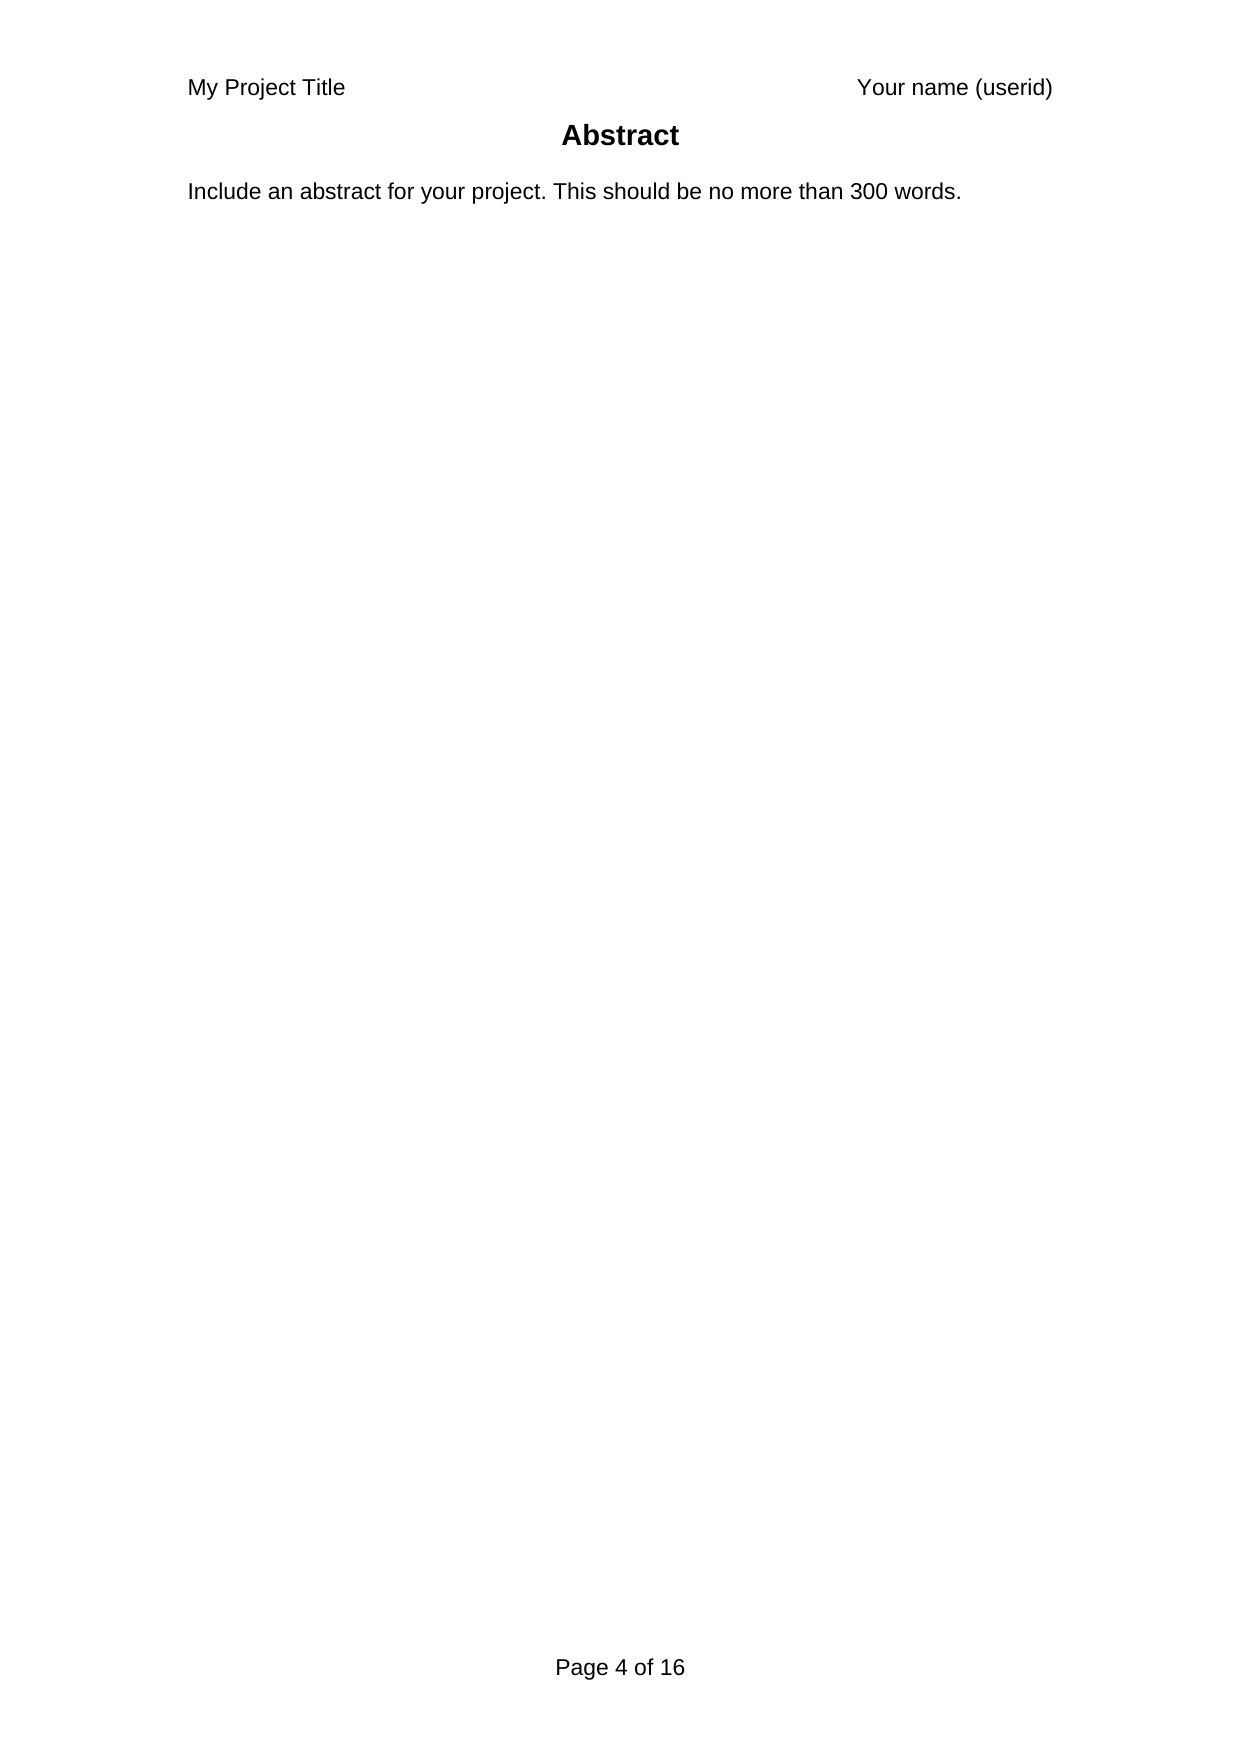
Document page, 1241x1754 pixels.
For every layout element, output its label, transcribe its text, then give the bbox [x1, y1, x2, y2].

text Include an abstract for your project. This should be no more than 300 words. [187, 178, 1053, 204]
text Abstract [187, 118, 1053, 152]
